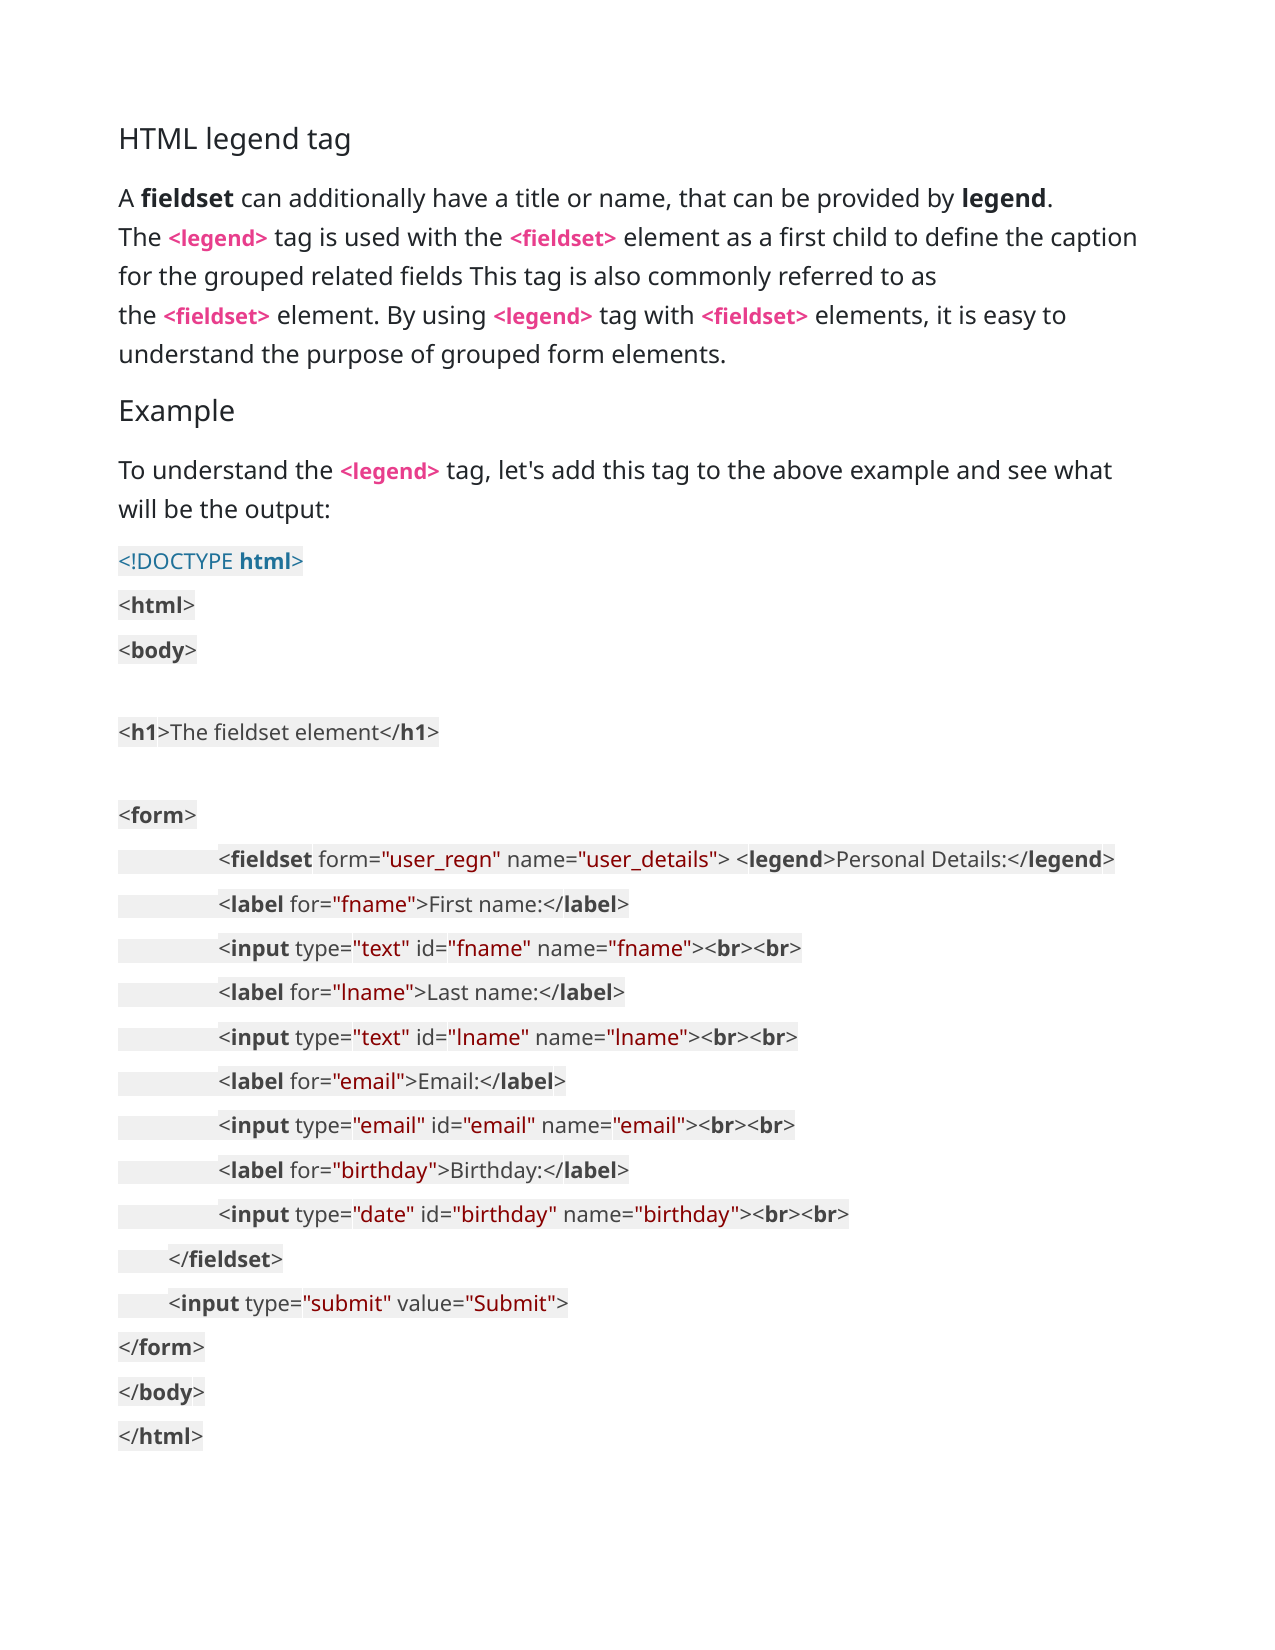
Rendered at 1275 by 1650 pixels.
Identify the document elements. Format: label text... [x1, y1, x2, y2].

text <html> [118, 590, 1157, 620]
text <label for="birthday">Birthday:</label> [118, 1155, 1157, 1184]
text <fieldset form="user_regn" name="user_details"> <legend>Personal Details:</legend> [118, 844, 1157, 874]
text <input type="text" id="fname" name="fname"><br><br> [118, 933, 1157, 963]
subtitle Example [118, 391, 1157, 430]
text </html> [118, 1421, 1157, 1451]
text <input type="email" id="email" name="email"><br><br> [118, 1110, 1157, 1140]
text </form> [118, 1332, 1157, 1362]
text <!DOCTYPE html> [118, 546, 1157, 576]
text <body> [118, 634, 1157, 664]
text </body> [118, 1377, 1157, 1406]
text <form> [118, 800, 1157, 829]
text <h1>The fieldset element</h1> [118, 717, 1157, 747]
text A fieldset can additionally have a title or name, that can be provided by legend. The <legend> tag is used with the <fieldset> element as a first child to define the caption for the grouped related fields This tag is also commonly referred to as the <fieldset> element. By using <legend> tag with <fieldset> elements, it is easy to understand the purpose of grouped form elements. [118, 180, 1157, 371]
text To understand the <legend> tag, let's add this tag to the above example and see what will be the output: [118, 453, 1157, 526]
text <label for="lname">Last name:</label> [118, 977, 1157, 1007]
text <input type="date" id="birthday" name="birthday"><br><br> [118, 1199, 1157, 1229]
text </fieldset> [118, 1243, 1157, 1273]
subtitle HTML legend tag [118, 118, 1157, 158]
text <label for="fname">First name:</label> [118, 888, 1157, 918]
text <input type="submit" value="Submit"> [118, 1288, 1157, 1318]
text <label for="email">Email:</label> [118, 1066, 1157, 1096]
text <input type="text" id="lname" name="lname"><br><br> [118, 1022, 1157, 1051]
